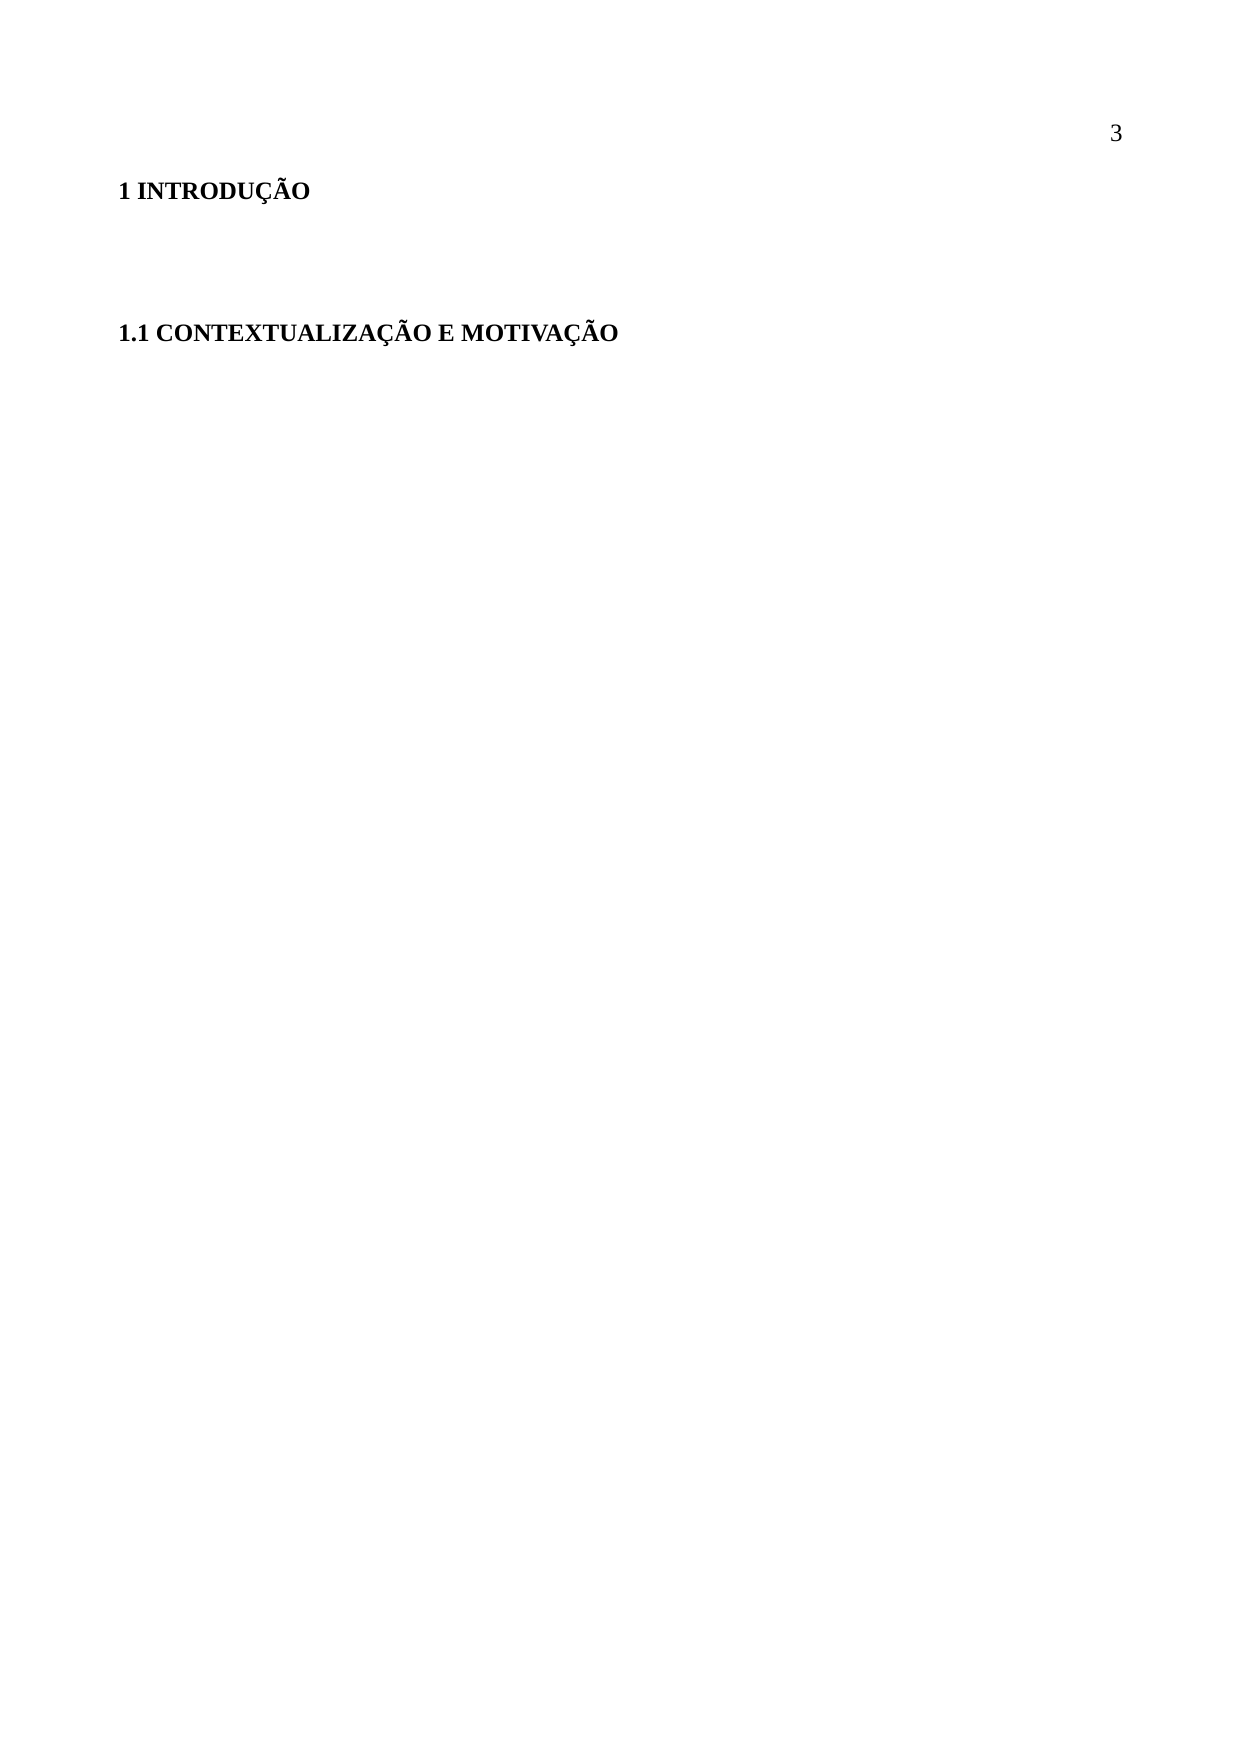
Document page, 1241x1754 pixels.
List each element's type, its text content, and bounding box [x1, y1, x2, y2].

subtitle Contextualização e motivação [118, 318, 1122, 346]
subtitle Introdução [118, 176, 1122, 205]
